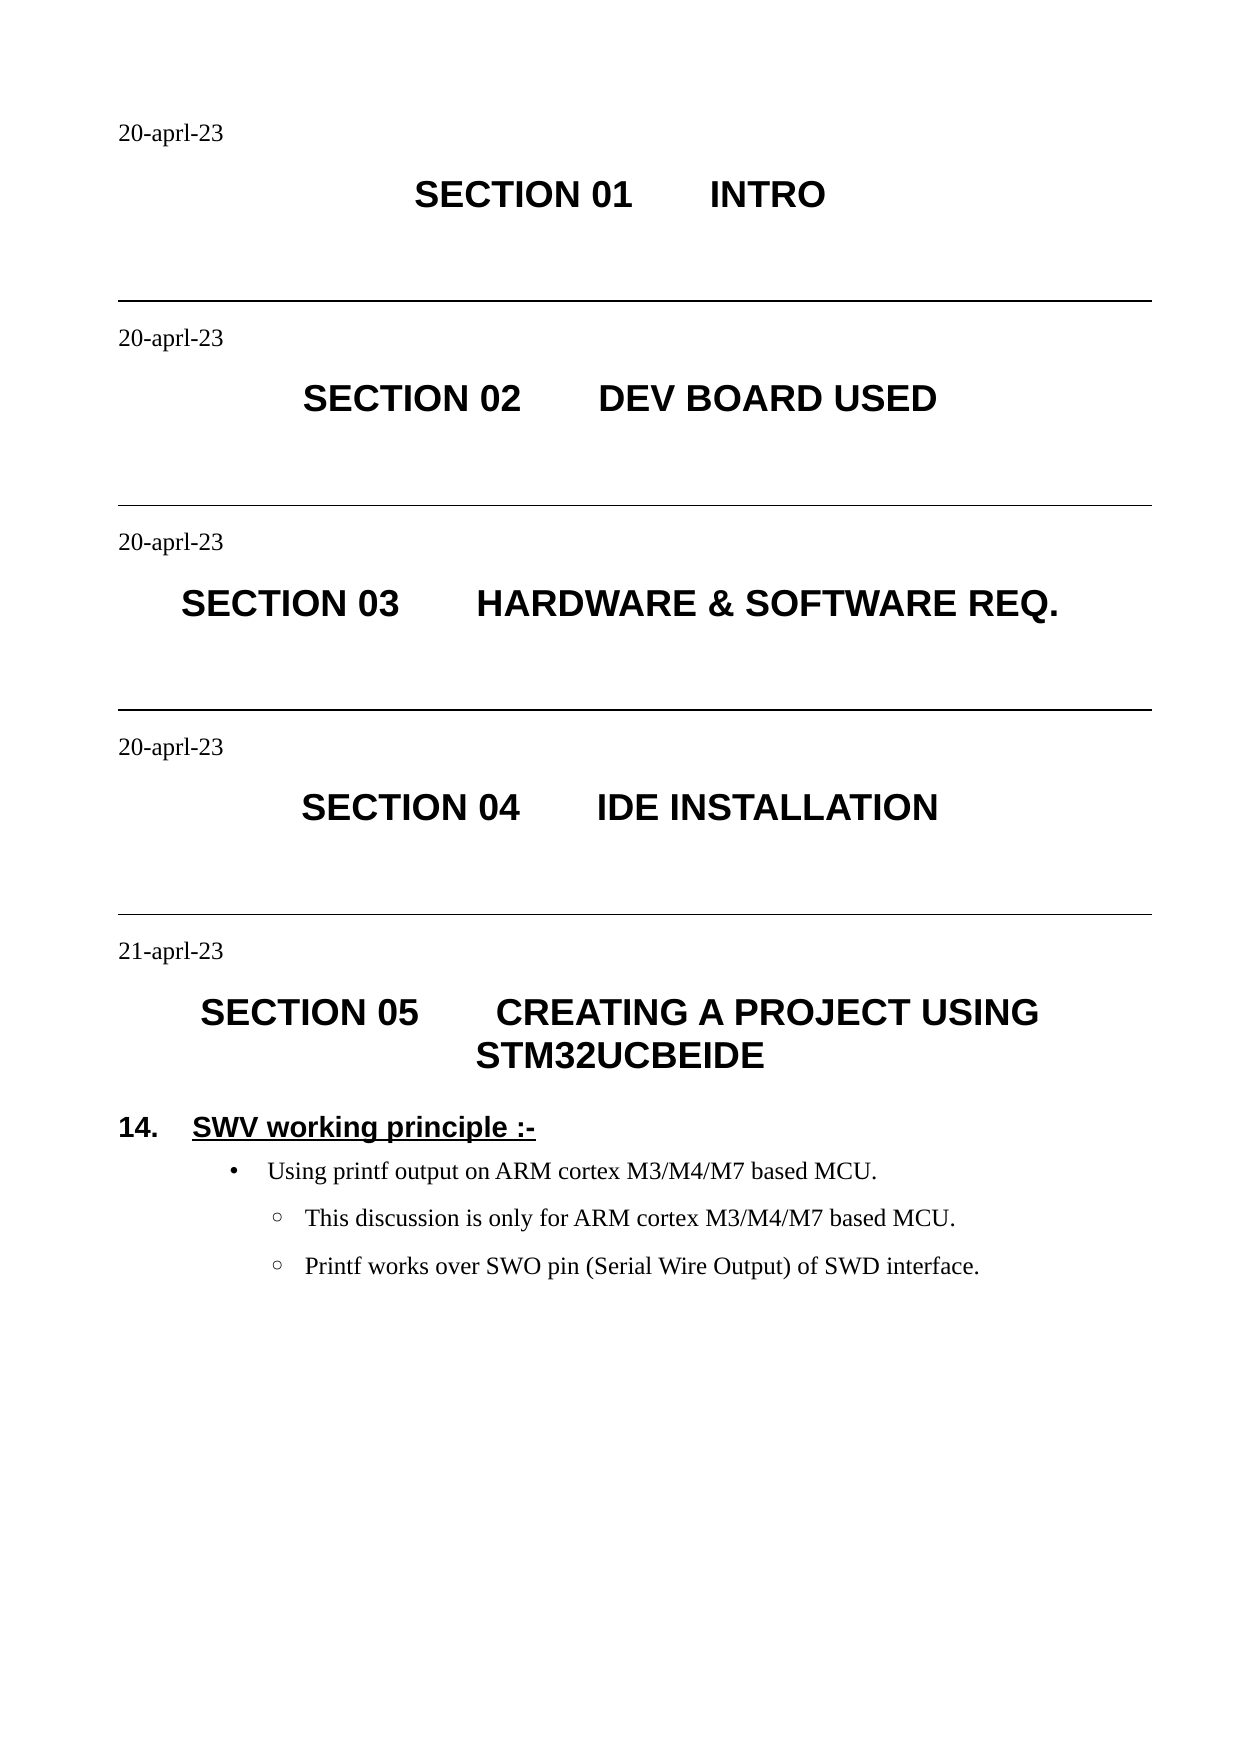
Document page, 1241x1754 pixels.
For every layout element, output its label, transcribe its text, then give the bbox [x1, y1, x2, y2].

text 20-aprl-23 [118, 323, 1122, 351]
list Printf works over SWO pin (Serial Wire Output) of SWD interface. [267, 1251, 1122, 1280]
subtitle SECTION 01 INTRO [118, 172, 1122, 215]
subtitle 14. SWV working principle :- [118, 1110, 1122, 1143]
text 20-aprl-23 [118, 732, 1122, 761]
text 21-aprl-23 [118, 936, 1122, 965]
list Using printf output on ARM cortex M3/M4/M7 based MCU. [229, 1156, 1122, 1184]
subtitle SECTION 03 HARDWARE & SOFTWARE REQ. [118, 581, 1122, 624]
subtitle SECTION 04 IDE INSTALLATION [118, 786, 1122, 829]
subtitle SECTION 05 CREATING A PROJECT USING STM32UCBEIDE [118, 990, 1122, 1076]
list This discussion is only for ARM cortex M3/M4/M7 based MCU. [267, 1203, 1122, 1232]
text 20-aprl-23 [118, 527, 1122, 556]
subtitle SECTION 02 DEV BOARD USED [118, 376, 1122, 419]
text 20-aprl-23 [118, 118, 1122, 147]
